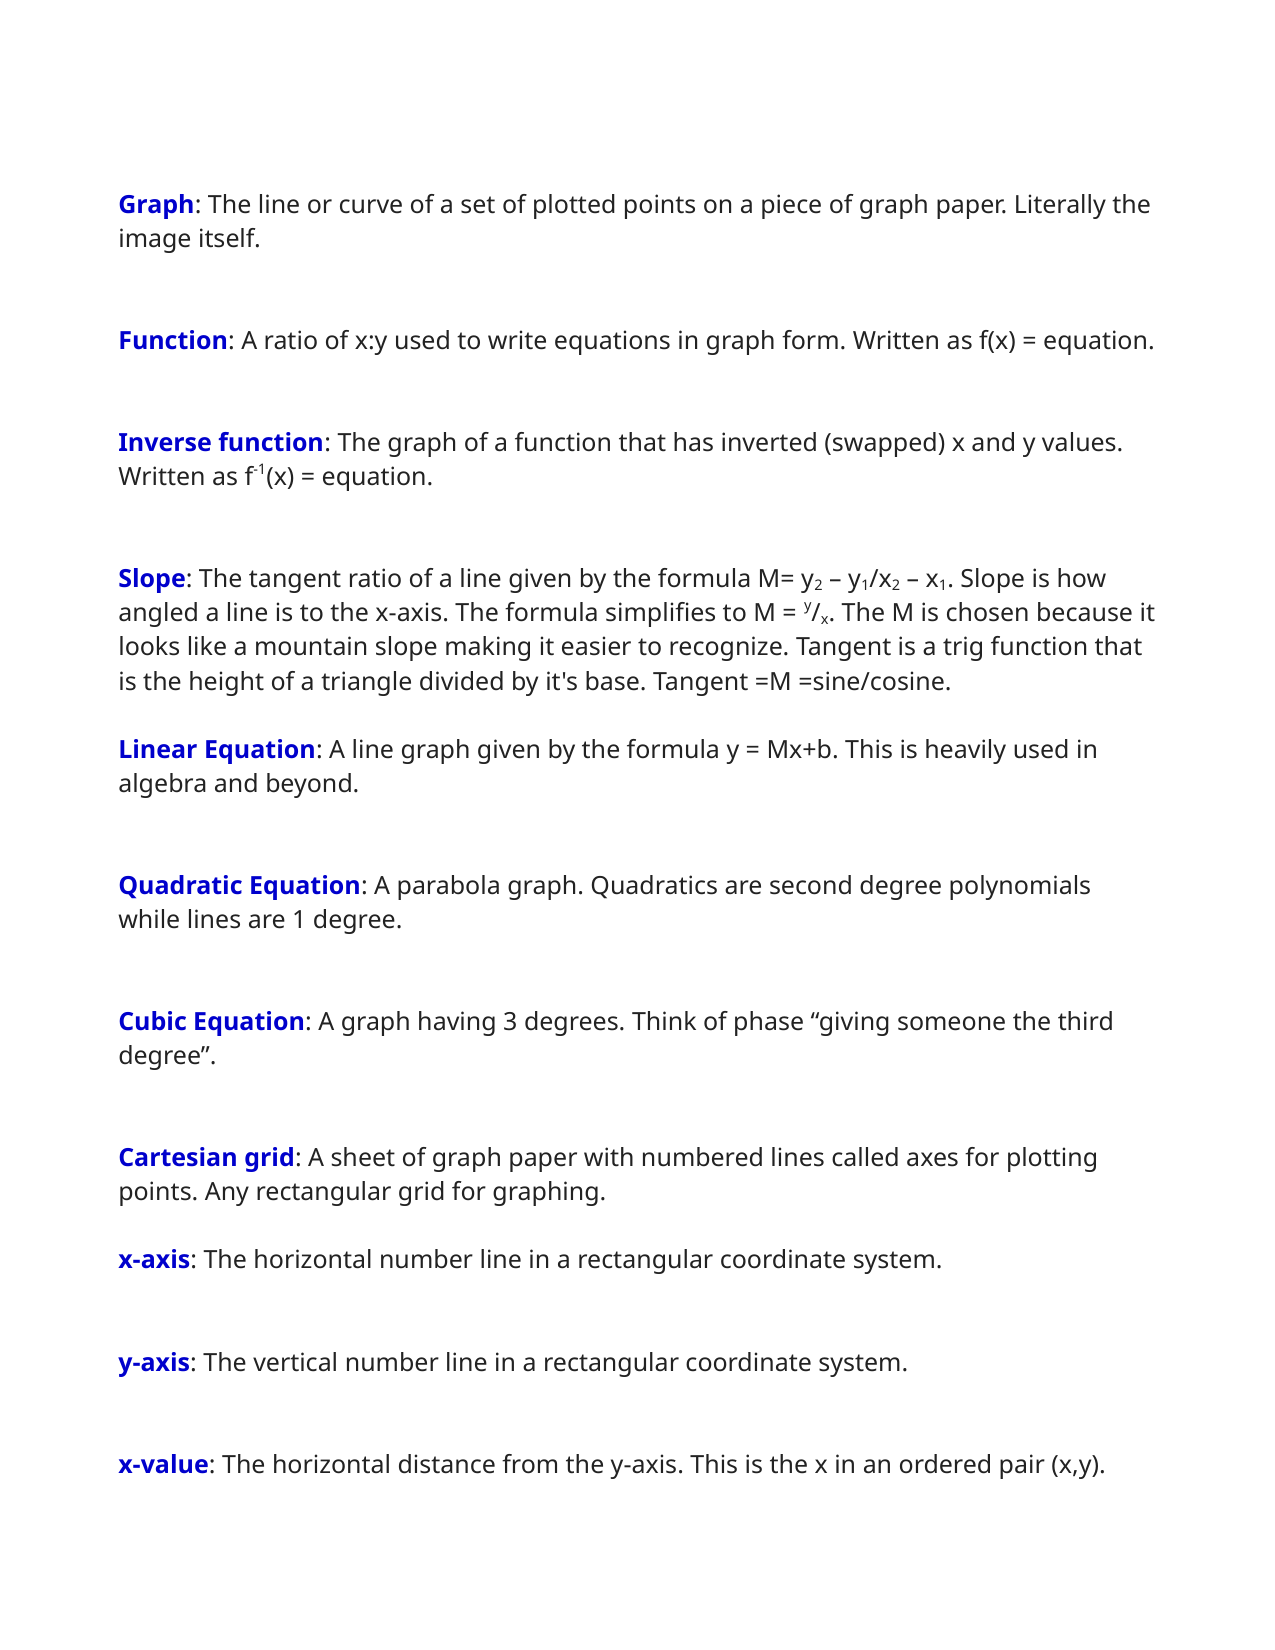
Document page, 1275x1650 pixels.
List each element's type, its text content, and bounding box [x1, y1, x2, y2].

text Cartesian grid: A sheet of graph paper with numbered lines called axes for plotting points. Any rectangular grid for graphing. [118, 1140, 1157, 1208]
text Slope: The tangent ratio of a line given by the formula M= y2 – y1/x2 – x1. Slope is how angled a line is to the x-axis. The formula simplifies to M = y/x. The M is chosen because it looks like a mountain slope making it easier to recognize. Tangent is a trig function that is the height of a triangle divided by it's base. Tangent =M =sine/cosine. [118, 561, 1157, 697]
text Inverse function: The graph of a function that has inverted (swapped) x and y values. Written as f-1(x) = equation. [118, 425, 1157, 493]
text x-value: The horizontal distance from the y-axis. This is the x in an ordered pair (x,y). [118, 1447, 1157, 1481]
text Quadratic Equation: A parabola graph. Quadratics are second degree polynomials while lines are 1 degree. [118, 867, 1157, 936]
text y-axis: The vertical number line in a rectangular coordinate system. [118, 1344, 1157, 1378]
text Cubic Equation: A graph having 3 degrees. Think of phase “giving someone the third degree”. [118, 1004, 1157, 1072]
text Graph: The line or curve of a set of plotted points on a piece of graph paper. Literally the image itself. [118, 186, 1157, 254]
text x-axis: The horizontal number line in a rectangular coordinate system. [118, 1242, 1157, 1276]
text Linear Equation: A line graph given by the formula y = Mx+b. This is heavily used in algebra and beyond. [118, 731, 1157, 799]
text Function: A ratio of x:y used to write equations in graph form. Written as f(x) = equation. [118, 322, 1157, 357]
